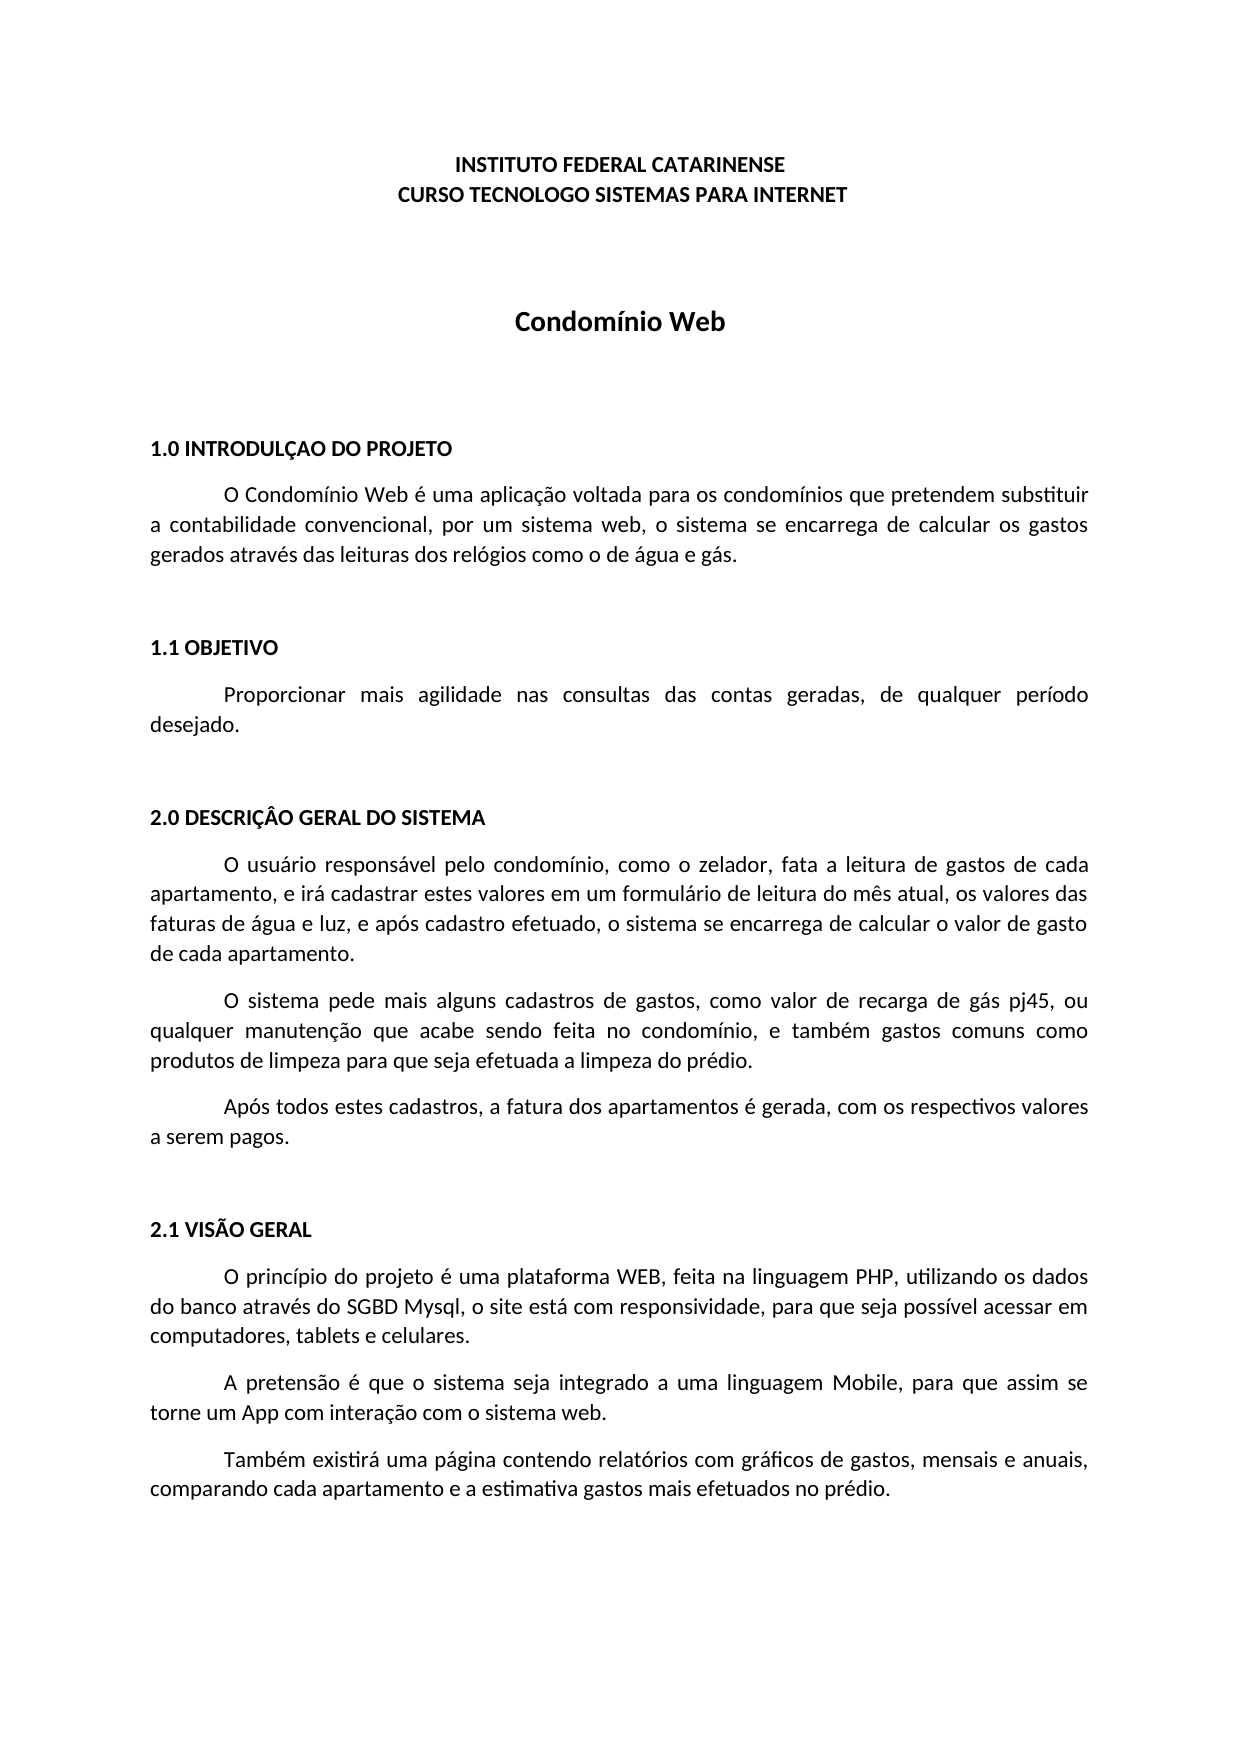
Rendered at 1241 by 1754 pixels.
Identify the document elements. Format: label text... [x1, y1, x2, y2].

text O Condomínio Web é uma aplicação voltada para os condomínios que pretendem substituir a contabilidade convencional, por um sistema web, o sistema se encarrega de calcular os gastos gerados através das leituras dos relógios como o de água e gás. [150, 481, 1090, 568]
text Proporcionar mais agilidade nas consultas das contas geradas, de qualquer período desejado. [150, 680, 1090, 738]
text 1.0 INTRODULÇAO DO PROJETO [150, 434, 1090, 462]
text 2.1 VISÃO GERAL [150, 1215, 1090, 1243]
text Condomínio Web [150, 303, 1090, 338]
text O sistema pede mais alguns cadastros de gastos, como valor de recarga de gás pj45, ou qualquer manutenção que acabe sendo feita no condomínio, e também gastos comuns como produtos de limpeza para que seja efetuada a limpeza do prédio. [150, 986, 1090, 1074]
text 2.0 DESCRIÇÂO GERAL DO SISTEMA [150, 803, 1090, 831]
text A pretensão é que o sistema seja integrado a uma linguagem Mobile, para que assim se torne um App com interação com o sistema web. [150, 1368, 1090, 1426]
text 1.1 OBJETIVO [150, 633, 1090, 662]
text O princípio do projeto é uma plataforma WEB, feita na linguagem PHP, utilizando os dados do banco através do SGBD Mysql, o site está com responsividade, para que seja possível acessar em computadores, tablets e celulares. [150, 1262, 1090, 1350]
text INSTITUTO FEDERAL CATARINENSE CURSO TECNOLOGO SISTEMAS PARA INTERNET [150, 150, 1090, 208]
text Após todos estes cadastros, a fatura dos apartamentos é gerada, com os respectivos valores a serem pagos. [150, 1092, 1090, 1150]
text Também existirá uma página contendo relatórios com gráficos de gastos, mensais e anuais, comparando cada apartamento e a estimativa gastos mais efetuados no prédio. [150, 1445, 1090, 1503]
text O usuário responsável pelo condomínio, como o zelador, fata a leitura de gastos de cada apartamento, e irá cadastrar estes valores em um formulário de leitura do mês atual, os valores das faturas de água e luz, e após cadastro efetuado, o sistema se encarrega de calcular o valor de gasto de cada apartamento. [150, 850, 1090, 967]
